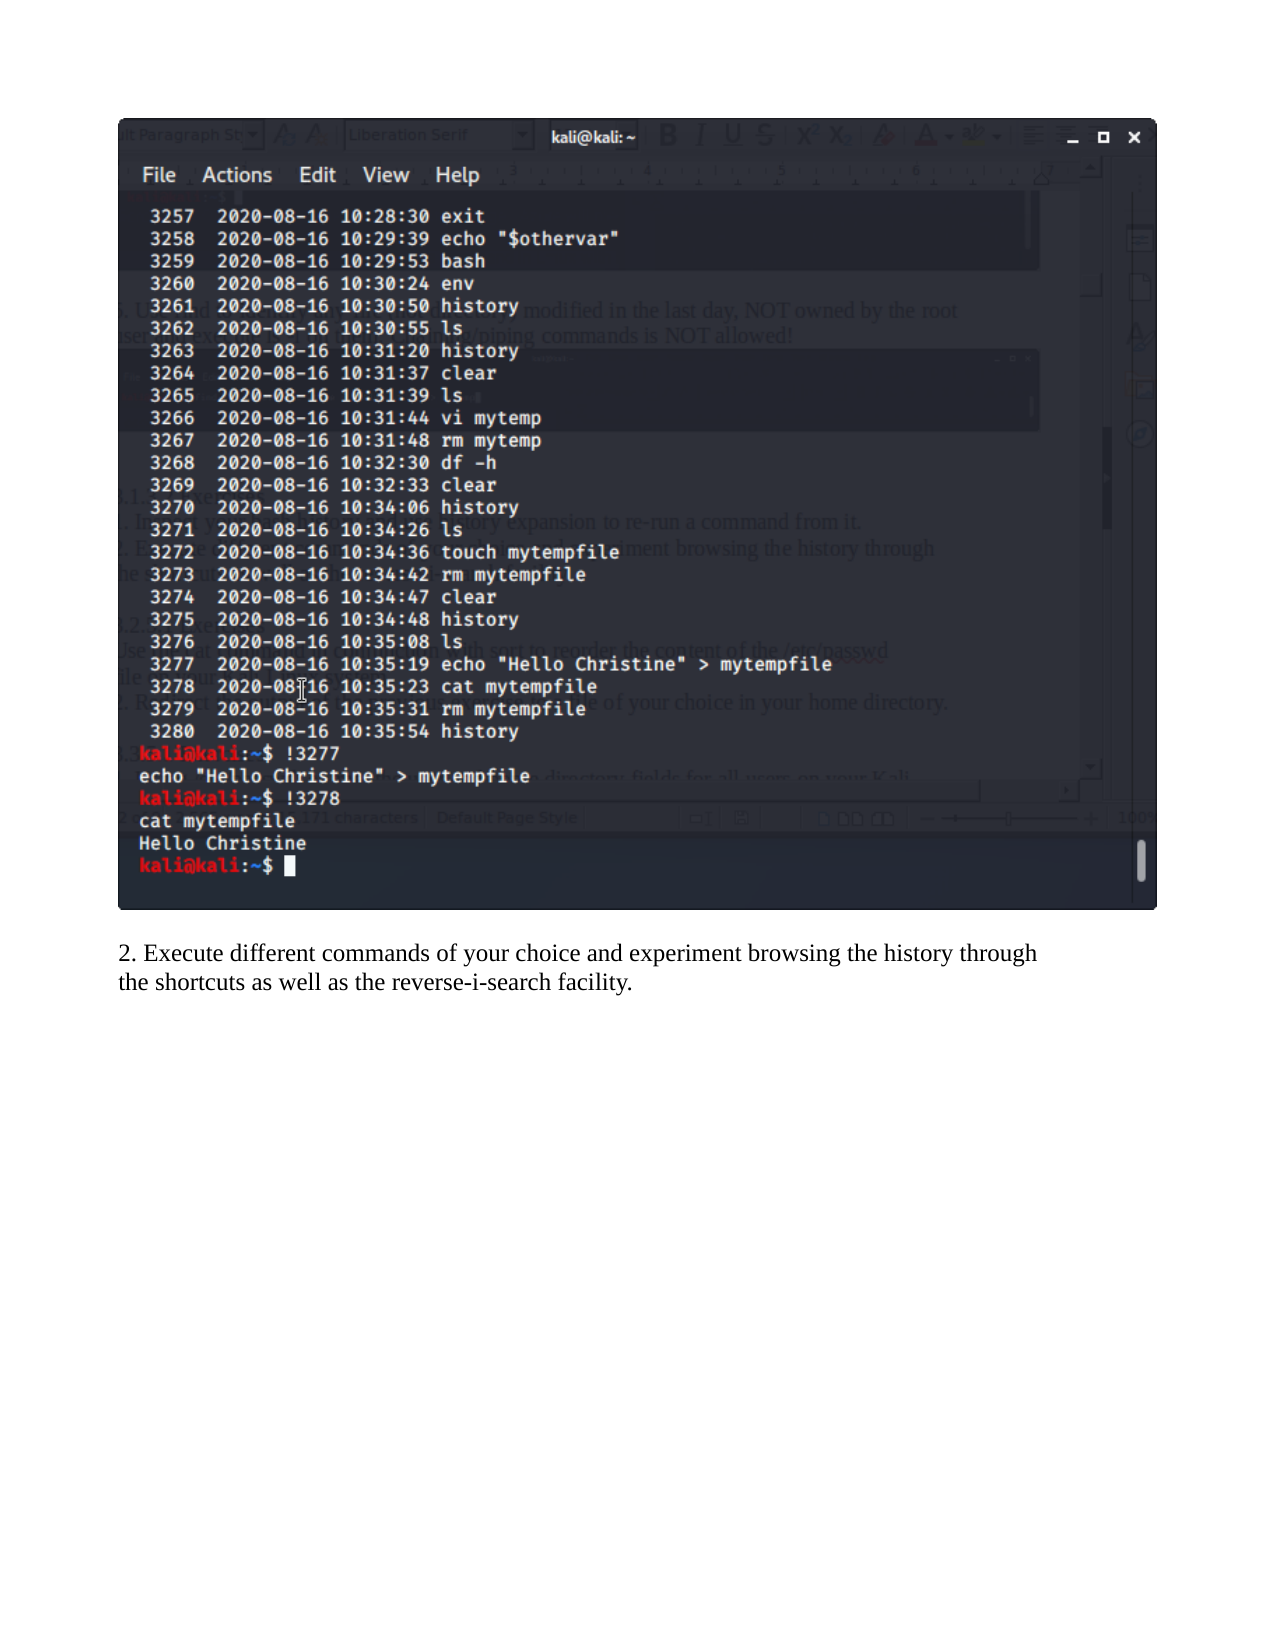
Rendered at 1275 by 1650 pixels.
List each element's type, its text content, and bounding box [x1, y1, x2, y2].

picture [118, 118, 1157, 910]
text 2. Execute different commands of your choice and experiment browsing the history through [118, 938, 1157, 967]
text the shortcuts as well as the reverse-i-search facility. [118, 967, 1157, 996]
